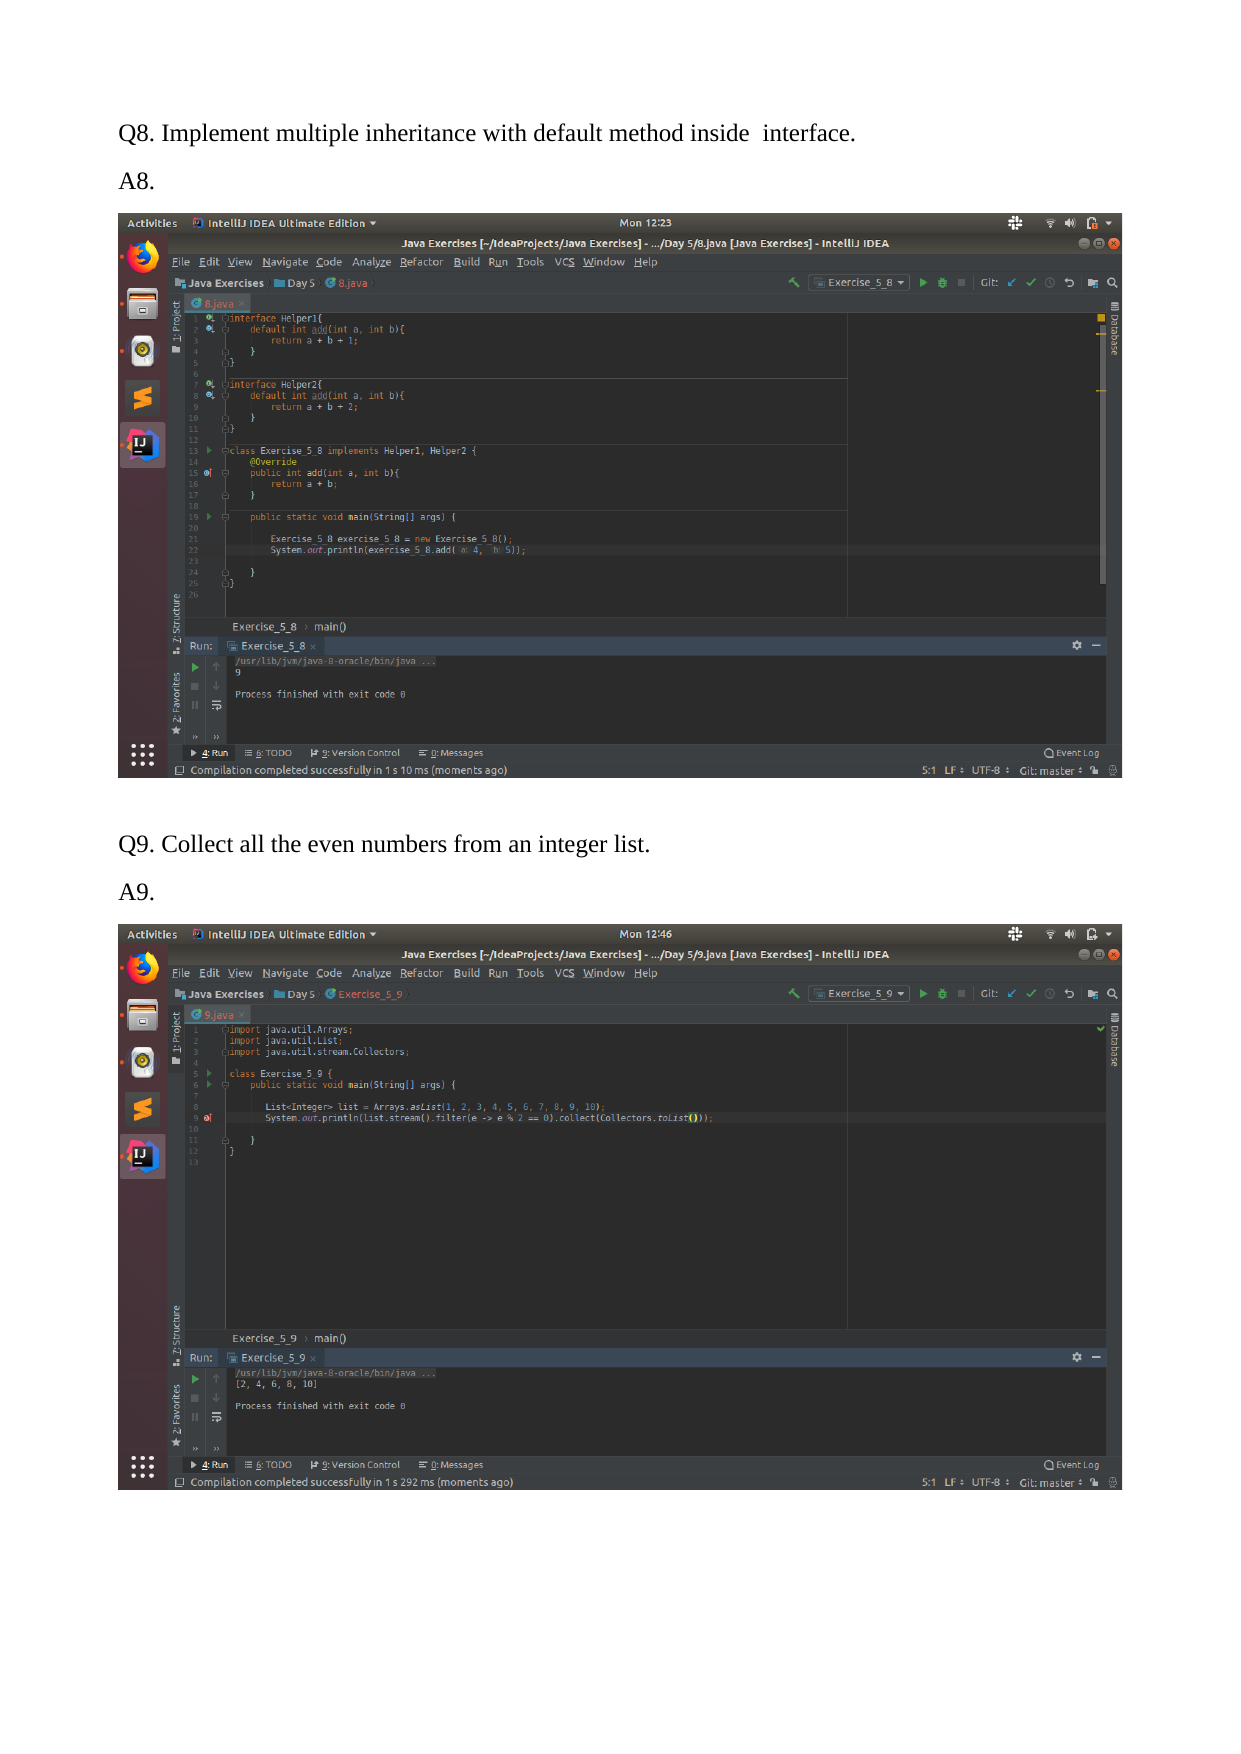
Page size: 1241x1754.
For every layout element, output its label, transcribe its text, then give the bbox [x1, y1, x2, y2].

text Q9. Collect all the even numbers from an integer list. [118, 829, 1122, 858]
text Q8. Implement multiple inheritance with default method inside interface. [118, 118, 1122, 147]
text A9. [118, 877, 1122, 906]
picture [118, 213, 1123, 778]
text A8. [118, 166, 1122, 194]
picture [118, 924, 1123, 1490]
